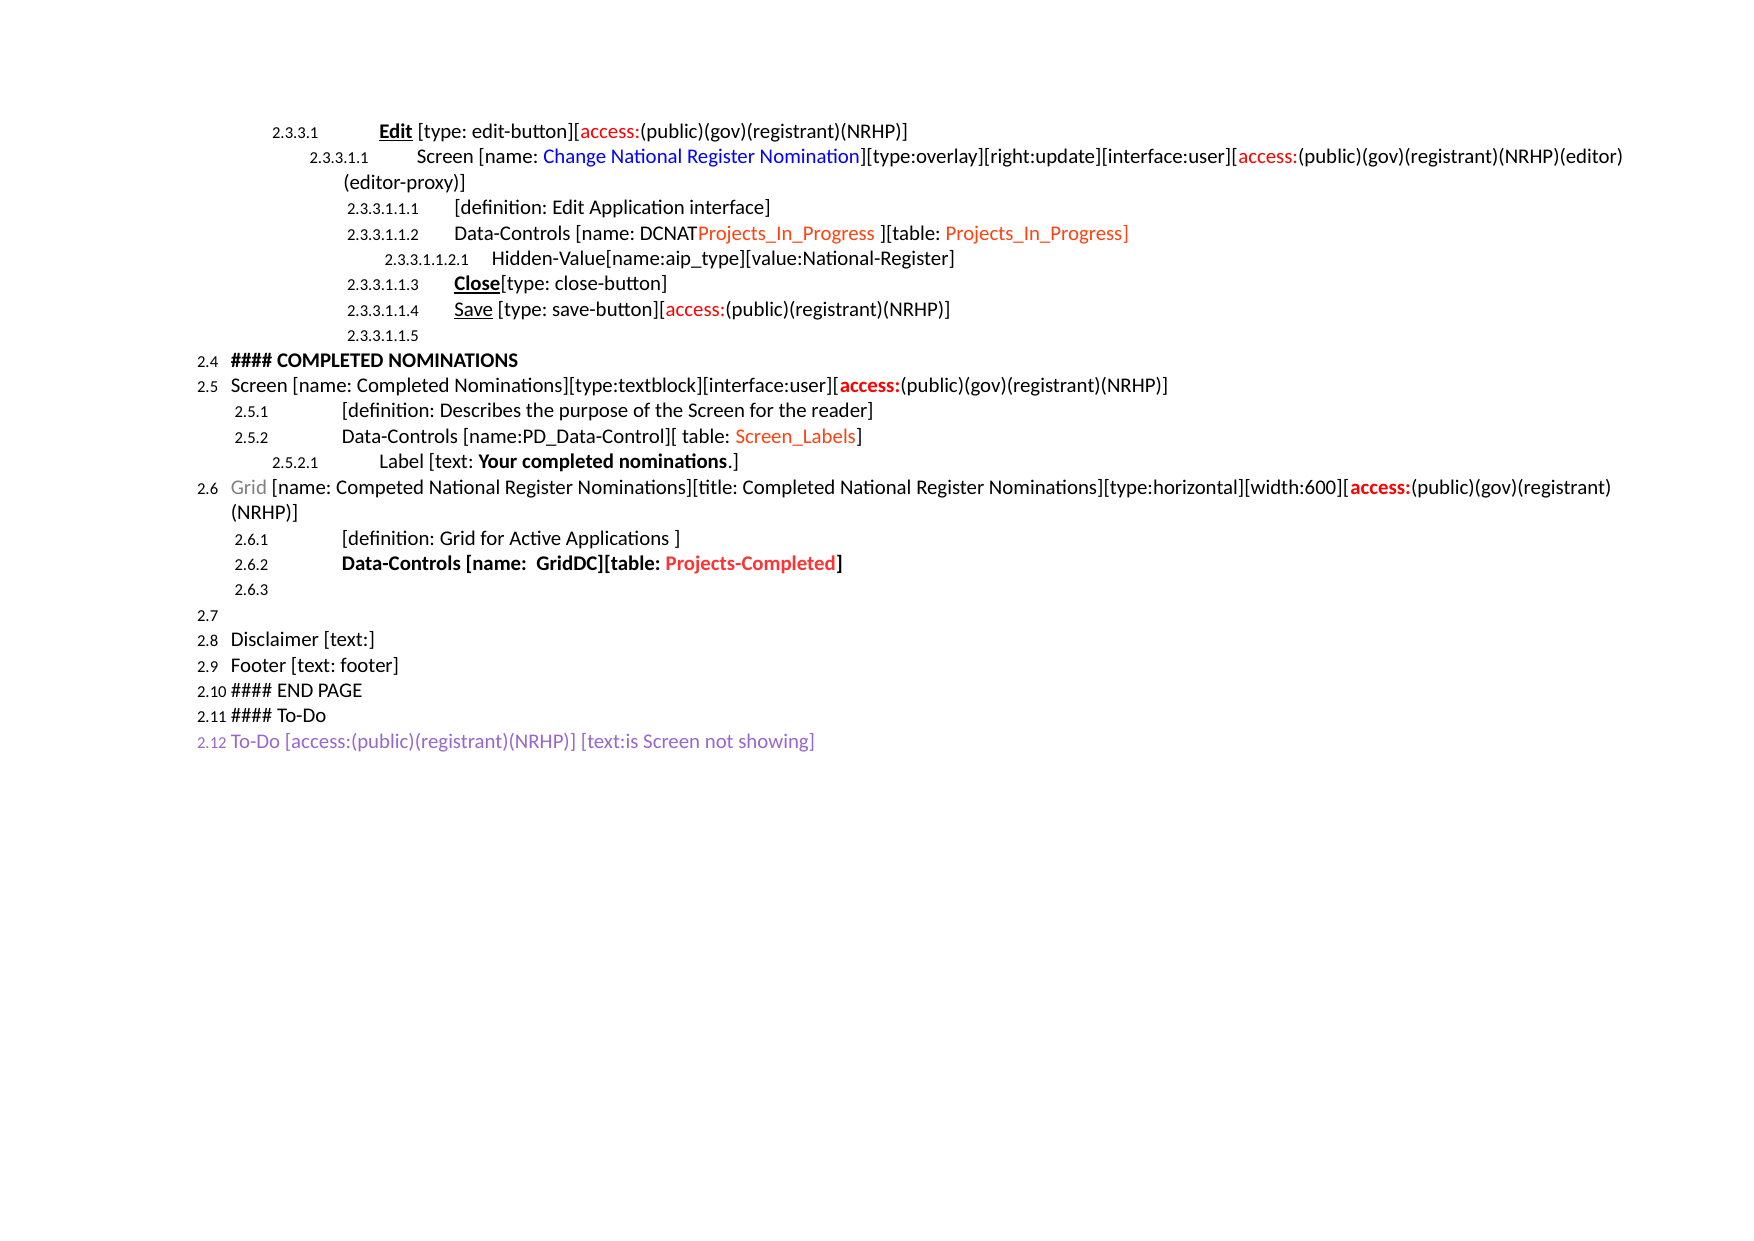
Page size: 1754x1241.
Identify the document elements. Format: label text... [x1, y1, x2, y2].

list Label [text: Your completed nominations.] [268, 448, 1636, 474]
list Save [type: save-button][access:(public)(registrant)(NRHP)] [343, 296, 1636, 321]
list #### To-Do [193, 703, 1636, 728]
list To-Do [access:(public)(registrant)(NRHP)] [text:is Screen not showing] [193, 728, 1636, 753]
list #### END PAGE [193, 677, 1636, 703]
list #### COMPLETED NOMINATIONS [193, 347, 1636, 372]
list Data-Controls [name:PD_Data-Control][ table: Screen_Labels] [231, 423, 1636, 448]
list [definition: Describes the purpose of the Screen for the reader] [231, 398, 1636, 423]
list Screen [name: Completed Nominations][type:textblock][interface:user][access:(public)(gov)(registrant)(NRHP)] [193, 372, 1636, 398]
list Footer [text: footer] [193, 652, 1636, 677]
list [definition: Grid for Active Applications ] [231, 525, 1636, 550]
list Close[type: close-button] [343, 271, 1636, 296]
list Screen [name: Change National Register Nomination][type:overlay][right:update][interface:user][access:(public)(gov)(registrant)(NRHP)(editor)(editor-proxy)] [306, 143, 1636, 194]
list Data-Controls [name: GridDC][table: Projects-Completed] [231, 550, 1636, 576]
list Data-Controls [name: DCNATProjects_In_Progress ][table: Projects_In_Progress] [343, 220, 1636, 245]
list Disclaimer [text:] [193, 626, 1636, 652]
list [definition: Edit Application interface] [343, 194, 1636, 220]
list Grid [name: Competed National Register Nominations][title: Completed National Register Nominations][type:horizontal][width:600][access:(public)(gov)(registrant)(NRHP)] [193, 474, 1636, 525]
list Hidden-Value[name:aip_type][value:National-Register] [381, 245, 1636, 271]
list Edit [type: edit-button][access:(public)(gov)(registrant)(NRHP)] [268, 118, 1636, 143]
